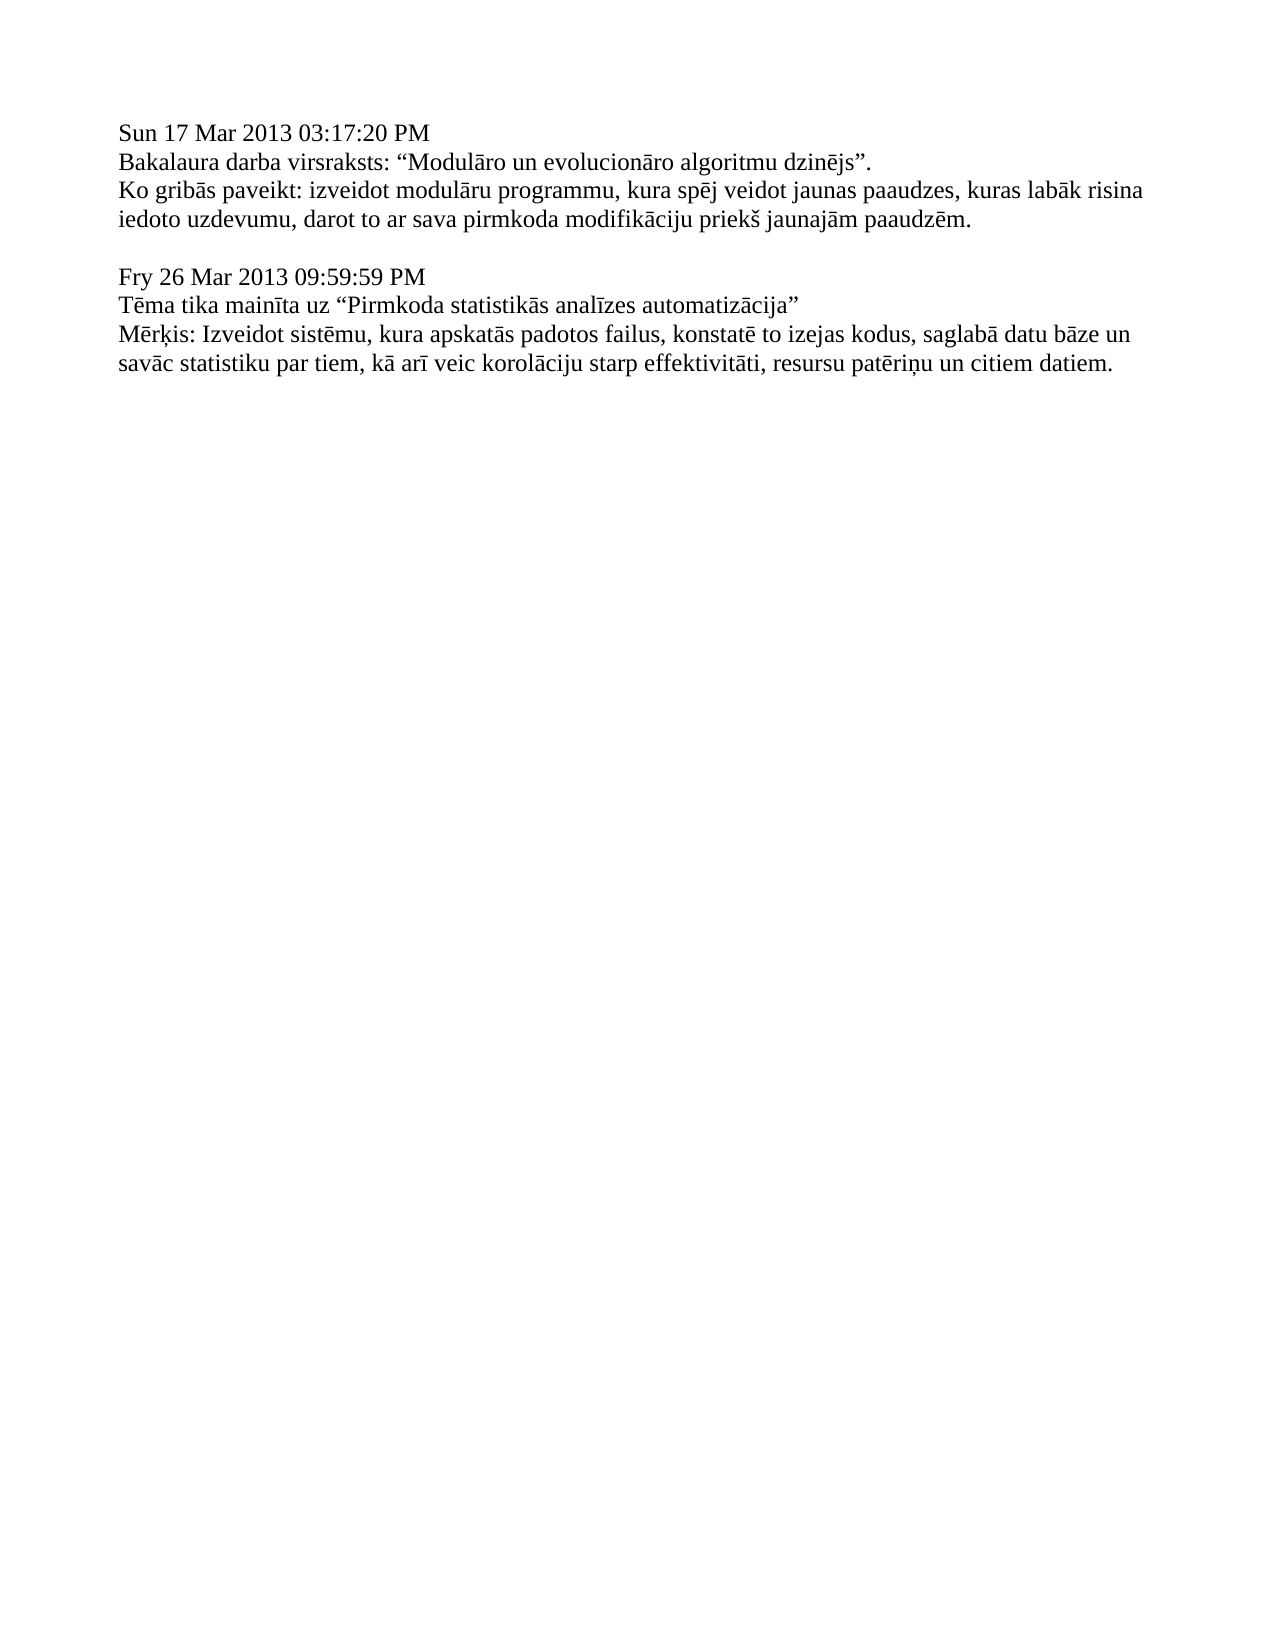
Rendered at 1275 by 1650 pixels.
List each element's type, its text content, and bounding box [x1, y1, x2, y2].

text Fry 26 Mar 2013 09:59:59 PM [118, 262, 1157, 291]
text Ko gribās paveikt: izveidot modulāru programmu, kura spēj veidot jaunas paaudzes, kuras labāk risina iedoto uzdevumu, darot to ar sava pirmkoda modifikāciju priekš jaunajām paaudzēm. [118, 176, 1157, 233]
text Mērķis: Izveidot sistēmu, kura apskatās padotos failus, konstatē to izejas kodus, saglabā datu bāze un savāc statistiku par tiem, kā arī veic korolāciju starp effektivitāti, resursu patēriņu un citiem datiem. [118, 319, 1157, 377]
text Tēma tika mainīta uz “Pirmkoda statistikās analīzes automatizācija” [118, 291, 1157, 319]
text Sun 17 Mar 2013 03:17:20 PM Bakalaura darba virsraksts: “Modulāro un evolucionāro algoritmu dzinējs”. [118, 118, 1157, 176]
